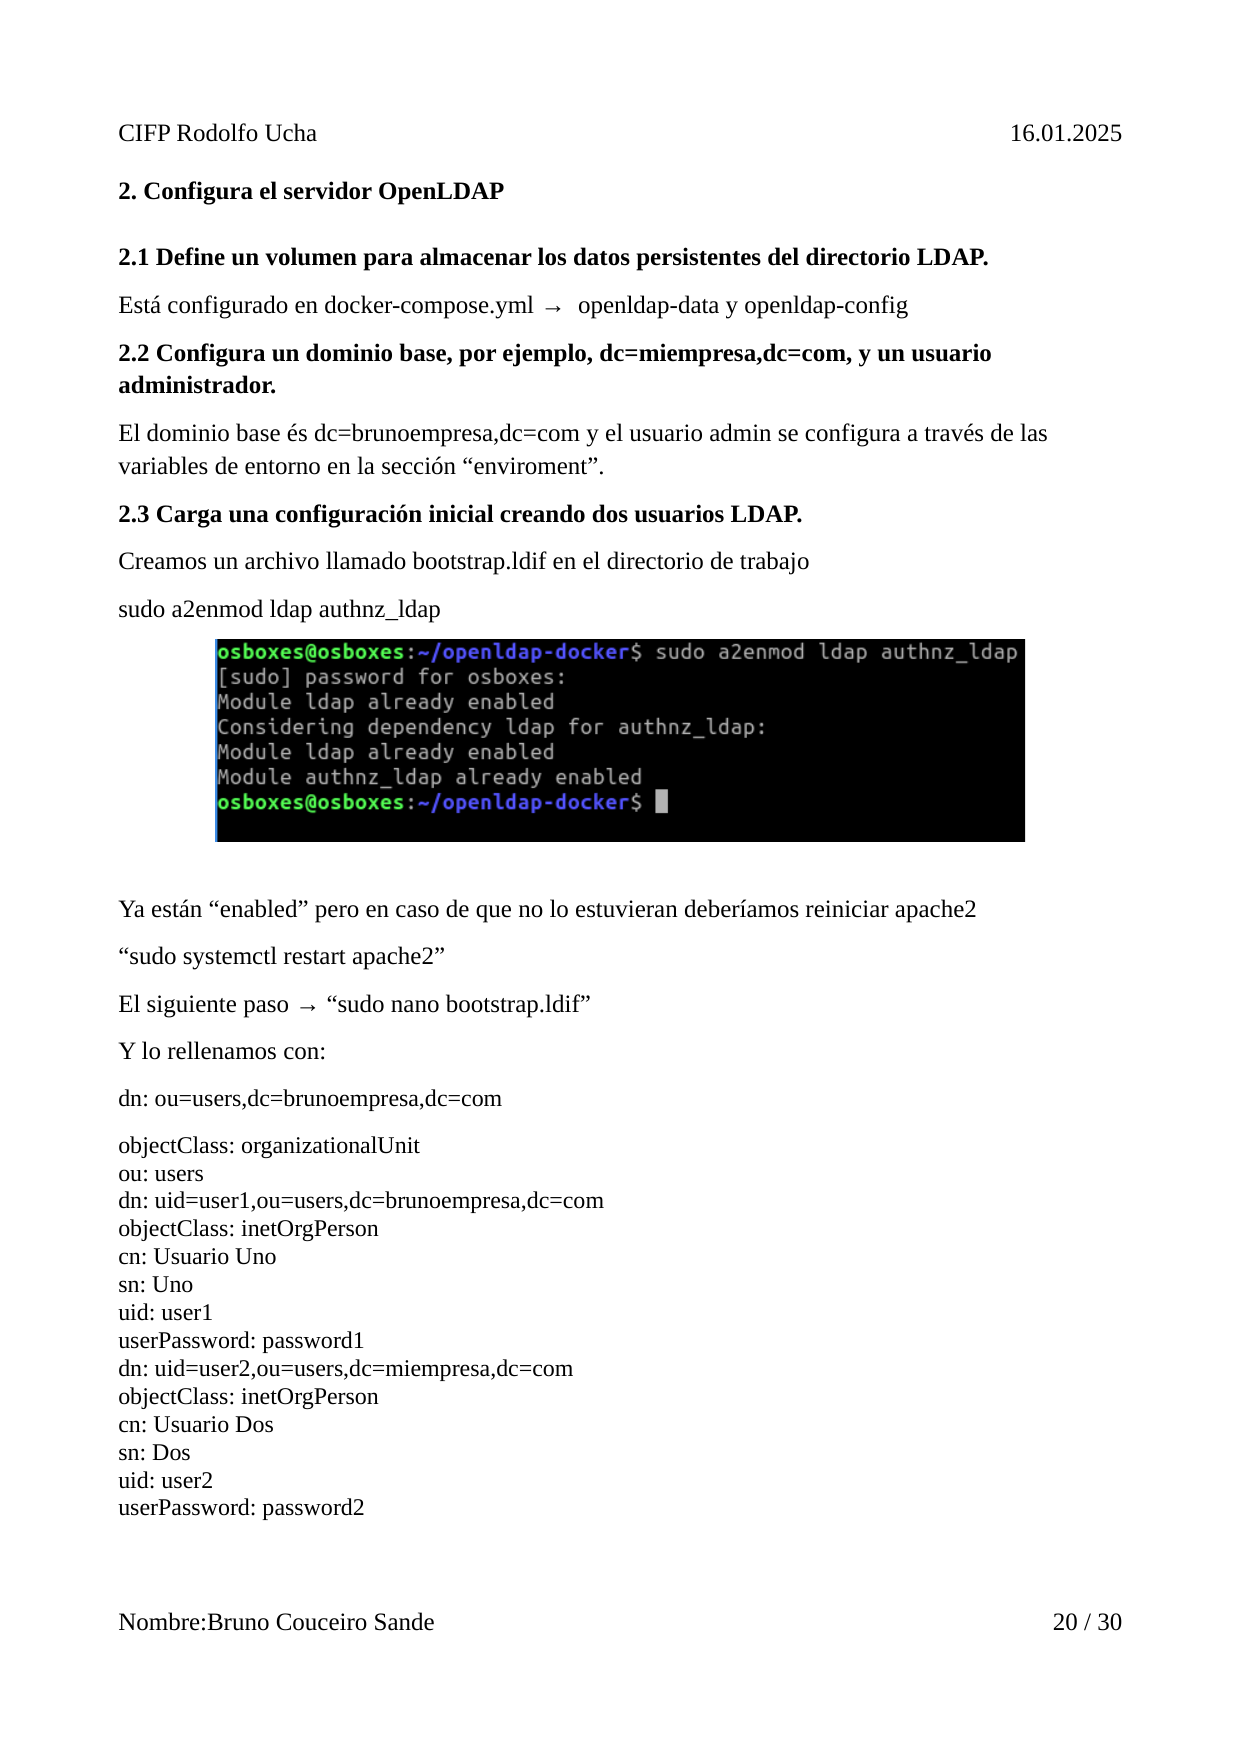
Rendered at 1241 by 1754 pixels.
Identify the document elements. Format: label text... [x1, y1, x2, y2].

text Y lo rellenamos con: [118, 1036, 1122, 1065]
text sudo a2enmod ldap authnz_ldap [118, 594, 1122, 623]
text uid: user1 [118, 1298, 1122, 1326]
text cn: Usuario Dos [118, 1410, 1122, 1437]
text El dominio base és dc=brunoempresa,dc=com y el usuario admin se configura a través de las variables de entorno en la sección “enviroment”. [118, 418, 1122, 480]
picture [215, 639, 1026, 842]
text sn: Dos [118, 1438, 1122, 1465]
text ou: users [118, 1158, 1122, 1186]
text sn: Uno [118, 1270, 1122, 1298]
text userPassword: password1 [118, 1326, 1122, 1354]
text 2.3 Carga una configuración inicial creando dos usuarios LDAP. [118, 499, 1122, 528]
text El siguiente paso → “sudo nano bootstrap.ldif” [118, 989, 1122, 1018]
text Ya están “enabled” pero en caso de que no lo estuvieran deberíamos reiniciar apache2 [118, 894, 1122, 922]
text objectClass: inetOrgPerson [118, 1382, 1122, 1409]
text objectClass: organizationalUnit [118, 1131, 1122, 1158]
text Está configurado en docker-compose.yml → openldap-data y openldap-config [118, 290, 1122, 319]
text userPassword: password2 [118, 1493, 1122, 1521]
text cn: Usuario Uno [118, 1242, 1122, 1270]
text uid: user2 [118, 1466, 1122, 1493]
text 2.2 Configura un dominio base, por ejemplo, dc=miempresa,dc=com, y un usuario administrador. [118, 338, 1122, 399]
text dn: uid=user2,ou=users,dc=miempresa,dc=com [118, 1354, 1122, 1382]
text dn: uid=user1,ou=users,dc=brunoempresa,dc=com [118, 1186, 1122, 1214]
text dn: ou=users,dc=brunoempresa,dc=com [118, 1084, 1122, 1112]
text 2. Configura el servidor OpenLDAP 2.1 Define un volumen para almacenar los datos persistentes del directorio LDAP. [118, 176, 1122, 271]
text Creamos un archivo llamado bootstrap.ldif en el directorio de trabajo [118, 546, 1122, 575]
text “sudo systemctl restart apache2” [118, 941, 1122, 970]
text objectClass: inetOrgPerson [118, 1214, 1122, 1242]
